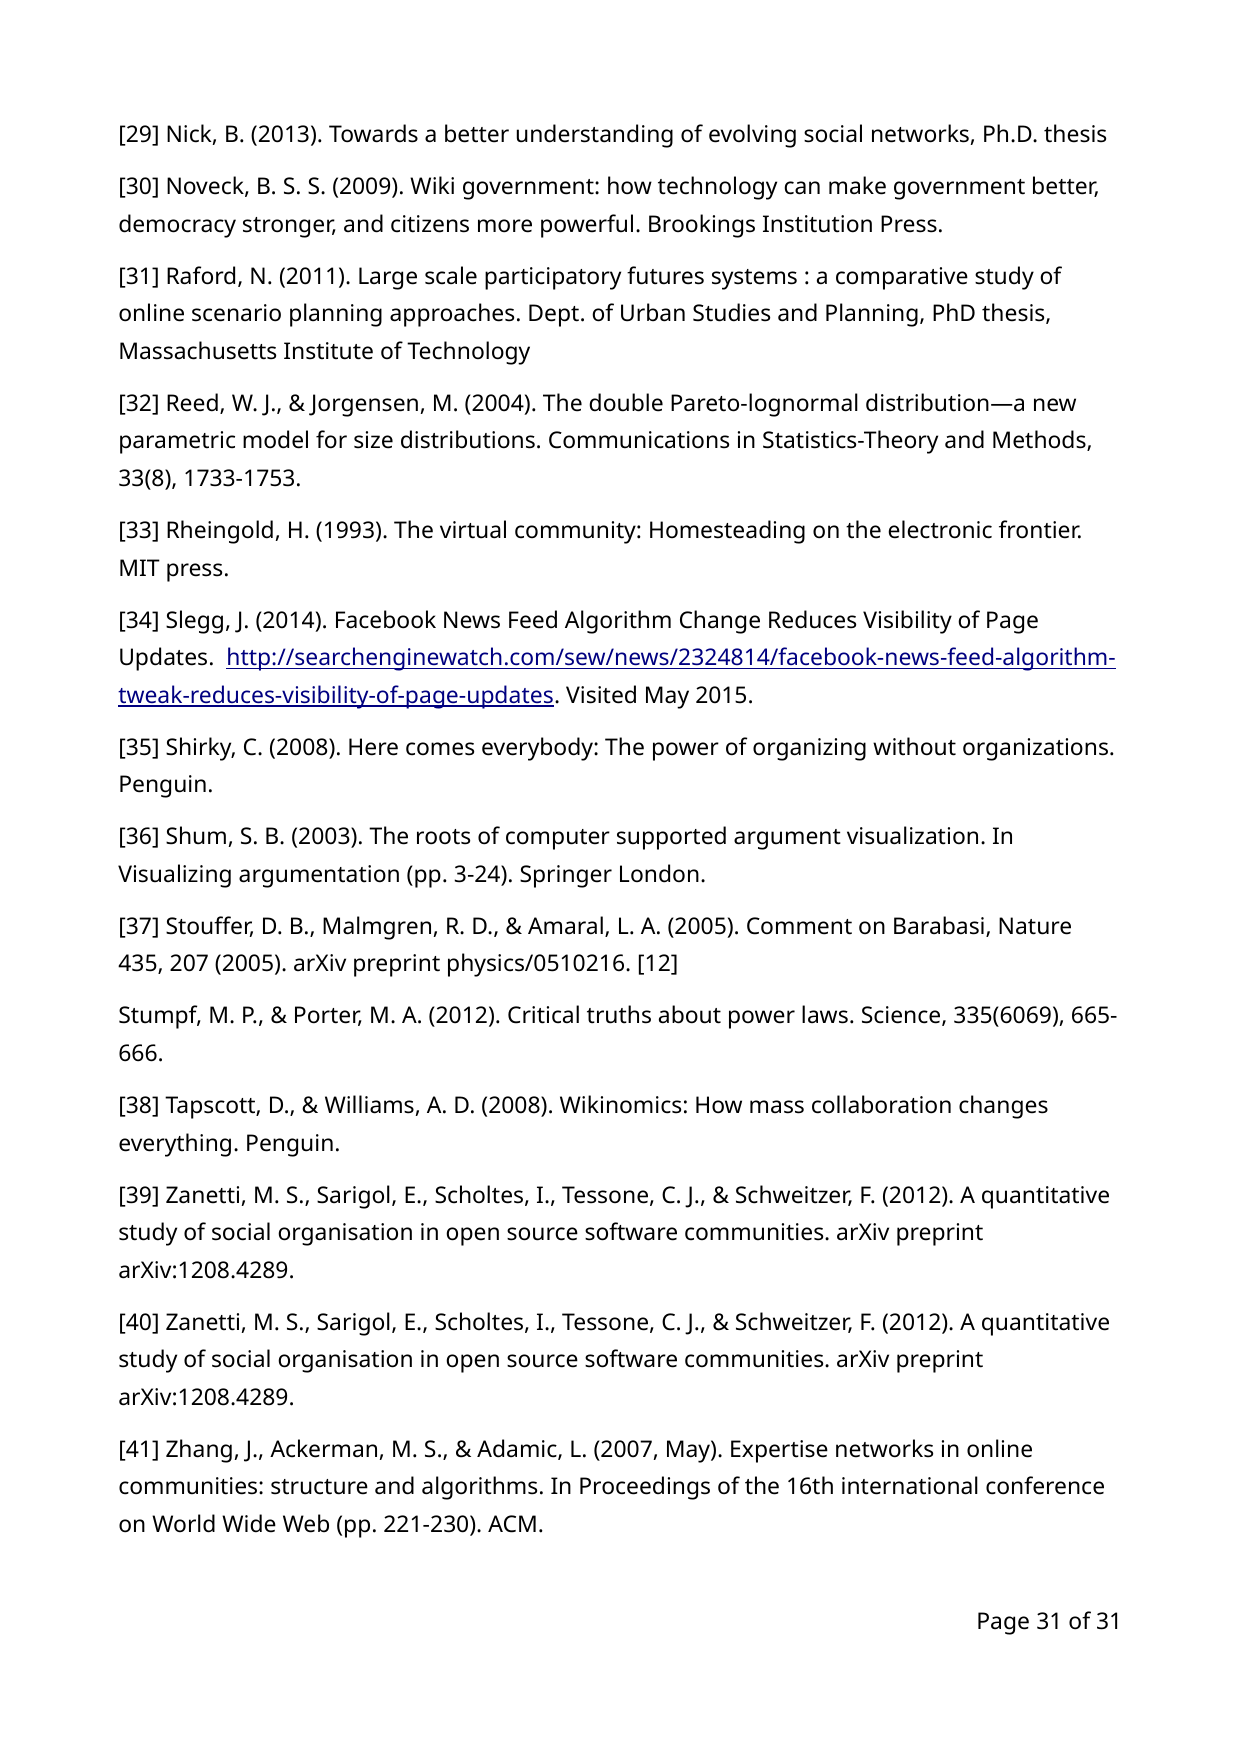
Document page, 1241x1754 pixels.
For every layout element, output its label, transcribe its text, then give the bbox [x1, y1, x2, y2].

text [40] Zanetti, M. S., Sarigol, E., Scholtes, I., Tessone, C. J., & Schweitzer, F. (2012). A quantitative study of social organisation in open source software communities. arXiv preprint arXiv:1208.4289. [118, 1306, 1122, 1412]
text [32] Reed, W. J., & Jorgensen, M. (2004). The double Pareto-lognormal distribution—a new parametric model for size distributions. Communications in Statistics-Theory and Methods, 33(8), 1733-1753. [118, 387, 1122, 493]
text [29] Nick, B. (2013). Towards a better understanding of evolving social networks, Ph.D. thesis [118, 118, 1122, 149]
text [34] Slegg, J. (2014). Facebook News Feed Algorithm Change Reduces Visibility of Page Updates. http://searchenginewatch.com/sew/news/2324814/facebook-news-feed-algorithm-tweak-reduces-visibility-of-page-updates. Visited May 2015. [118, 603, 1122, 710]
text [38] Tapscott, D., & Williams, A. D. (2008). Wikinomics: How mass collaboration changes everything. Penguin. [118, 1089, 1122, 1158]
text [31] Raford, N. (2011). Large scale participatory futures systems : a comparative study of online scenario planning approaches. Dept. of Urban Studies and Planning, PhD thesis, Massachusetts Institute of Technology [118, 260, 1122, 366]
text [35] Shirky, C. (2008). Here comes everybody: The power of organizing without organizations. Penguin. [118, 731, 1122, 799]
text [33] Rheingold, H. (1993). The virtual community: Homesteading on the electronic frontier. MIT press. [118, 514, 1122, 583]
text [36] Shum, S. B. (2003). The roots of computer supported argument visualization. In Visualizing argumentation (pp. 3-24). Springer London. [118, 820, 1122, 889]
text Stumpf, M. P., & Porter, M. A. (2012). Critical truths about power laws. Science, 335(6069), 665-666. [118, 999, 1122, 1068]
text [30] Noveck, B. S. S. (2009). Wiki government: how technology can make government better, democracy stronger, and citizens more powerful. Brookings Institution Press. [118, 170, 1122, 239]
text [41] Zhang, J., Ackerman, M. S., & Adamic, L. (2007, May). Expertise networks in online communities: structure and algorithms. In Proceedings of the 16th international conference on World Wide Web (pp. 221-230). ACM. [118, 1433, 1122, 1539]
text [39] Zanetti, M. S., Sarigol, E., Scholtes, I., Tessone, C. J., & Schweitzer, F. (2012). A quantitative study of social organisation in open source software communities. arXiv preprint arXiv:1208.4289. [118, 1178, 1122, 1285]
text [37] Stouffer, D. B., Malmgren, R. D., & Amaral, L. A. (2005). Comment on Barabasi, Nature 435, 207 (2005). arXiv preprint physics/0510216. [12] [118, 910, 1122, 978]
